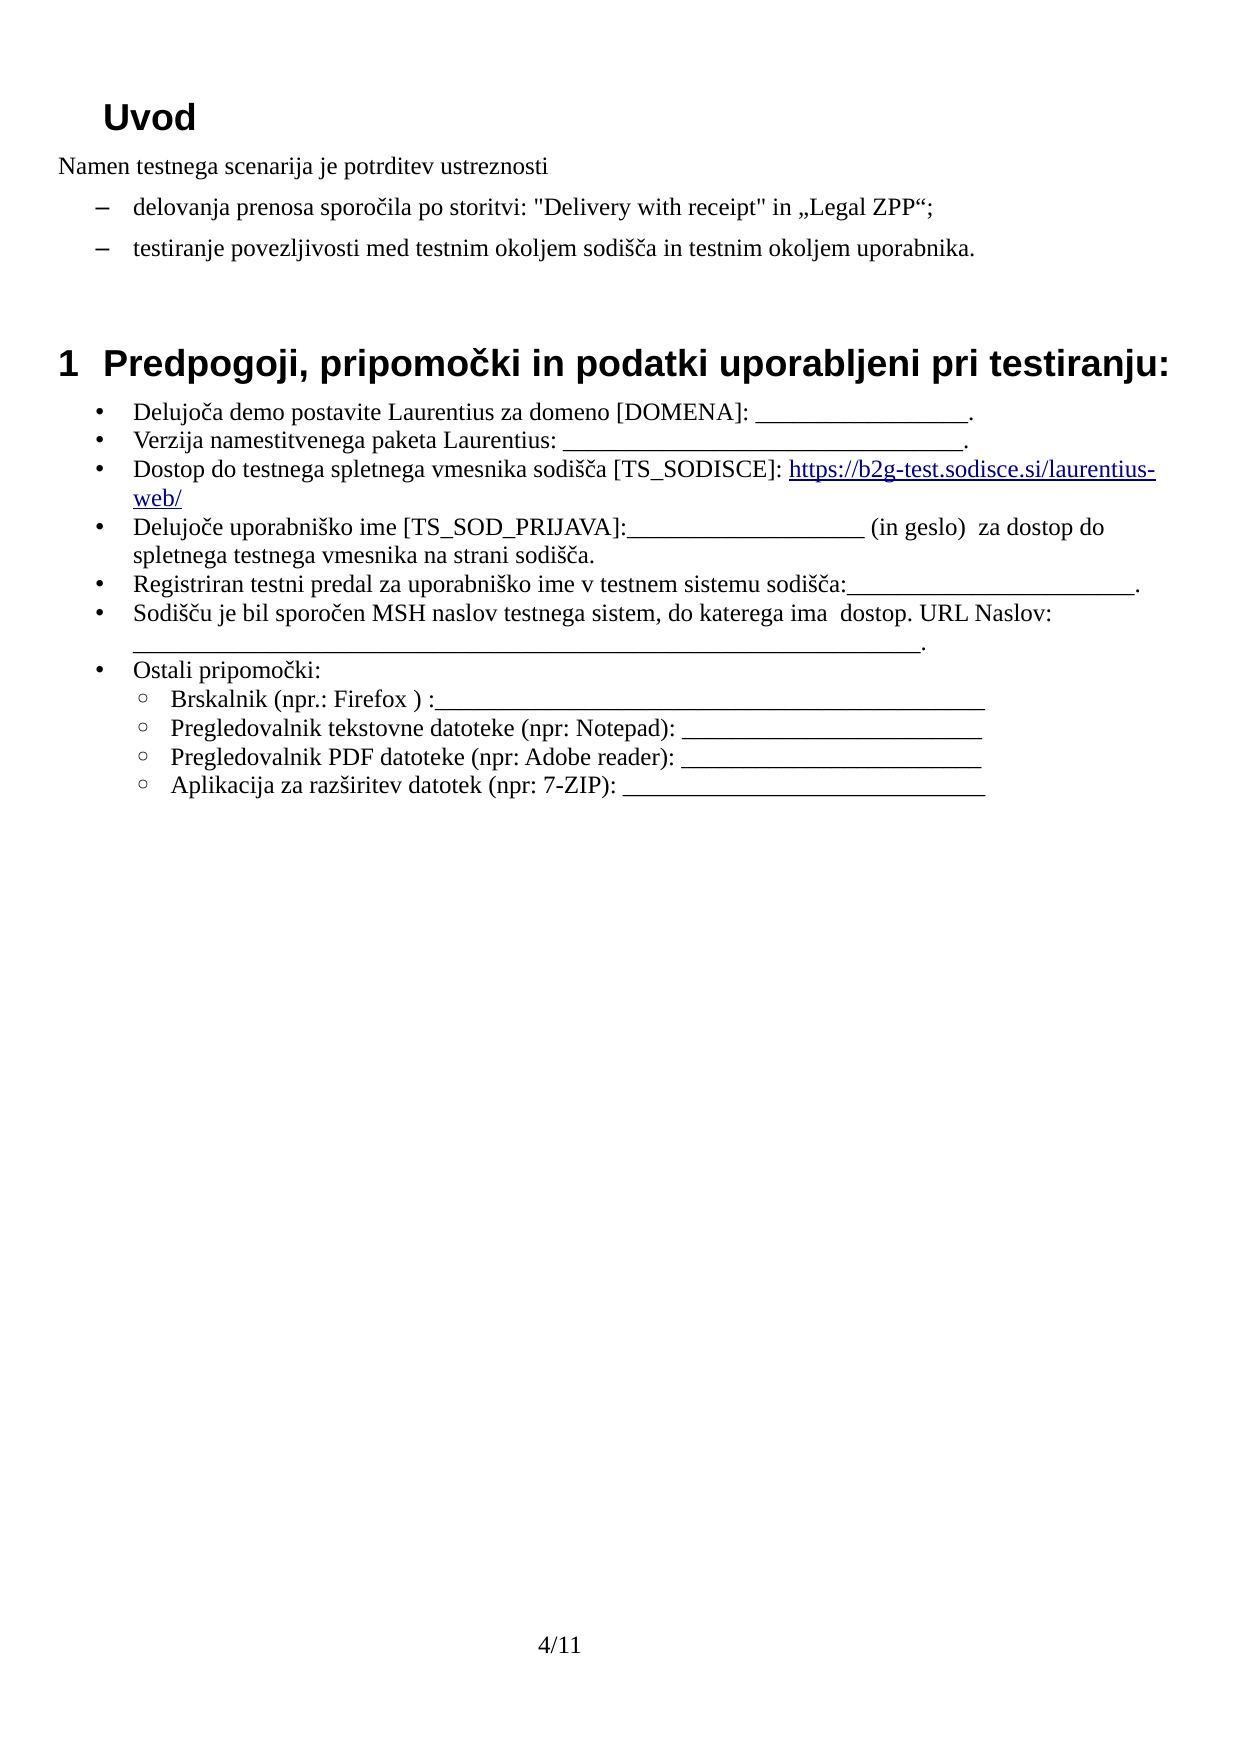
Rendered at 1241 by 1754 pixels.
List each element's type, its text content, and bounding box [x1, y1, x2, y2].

list Pregledovalnik PDF datoteke (npr: Adobe reader): ________________________ [133, 742, 1177, 770]
list Sodišču je bil sporočen MSH naslov testnega sistem, do katerega ima dostop. URL Naslov: _______________________________________________________________. [95, 598, 1177, 655]
list testiranje povezljivosti med testnim okoljem sodišča in testnim okoljem uporabnika. [95, 233, 1177, 262]
subtitle Uvod [58, 95, 1177, 138]
text Namen testnega scenarija je potrditev ustreznosti [58, 151, 1177, 180]
list Aplikacija za razširitev datotek (npr: 7-ZIP): _____________________________ [133, 770, 1177, 799]
list delovanja prenosa sporočila po storitvi: "Delivery with receipt" in „Legal ZPP“; [95, 192, 1177, 221]
list Brskalnik (npr.: Firefox ) :____________________________________________ [133, 684, 1177, 713]
subtitle Predpogoji, pripomočki in podatki uporabljeni pri testiranju: [58, 341, 1177, 384]
list Delujoča demo postavite Laurentius za domeno [DOMENA]: _________________. [95, 397, 1177, 425]
list Ostali pripomočki: [95, 655, 1177, 684]
list Delujoče uporabniško ime [TS_SOD_PRIJAVA]:___________________ (in geslo) za dostop do spletnega testnega vmesnika na strani sodišča. [95, 512, 1177, 569]
list Registriran testni predal za uporabniško ime v testnem sistemu sodišča:_______________________. [95, 569, 1177, 598]
list Pregledovalnik tekstovne datoteke (npr: Notepad): ________________________ [133, 713, 1177, 742]
list Dostop do testnega spletnega vmesnika sodišča [TS_SODISCE]: https://b2g-test.sodisce.si/laurentius-web/ [95, 454, 1177, 512]
list Verzija namestitvenega paketa Laurentius: ________________________________. [95, 425, 1177, 454]
